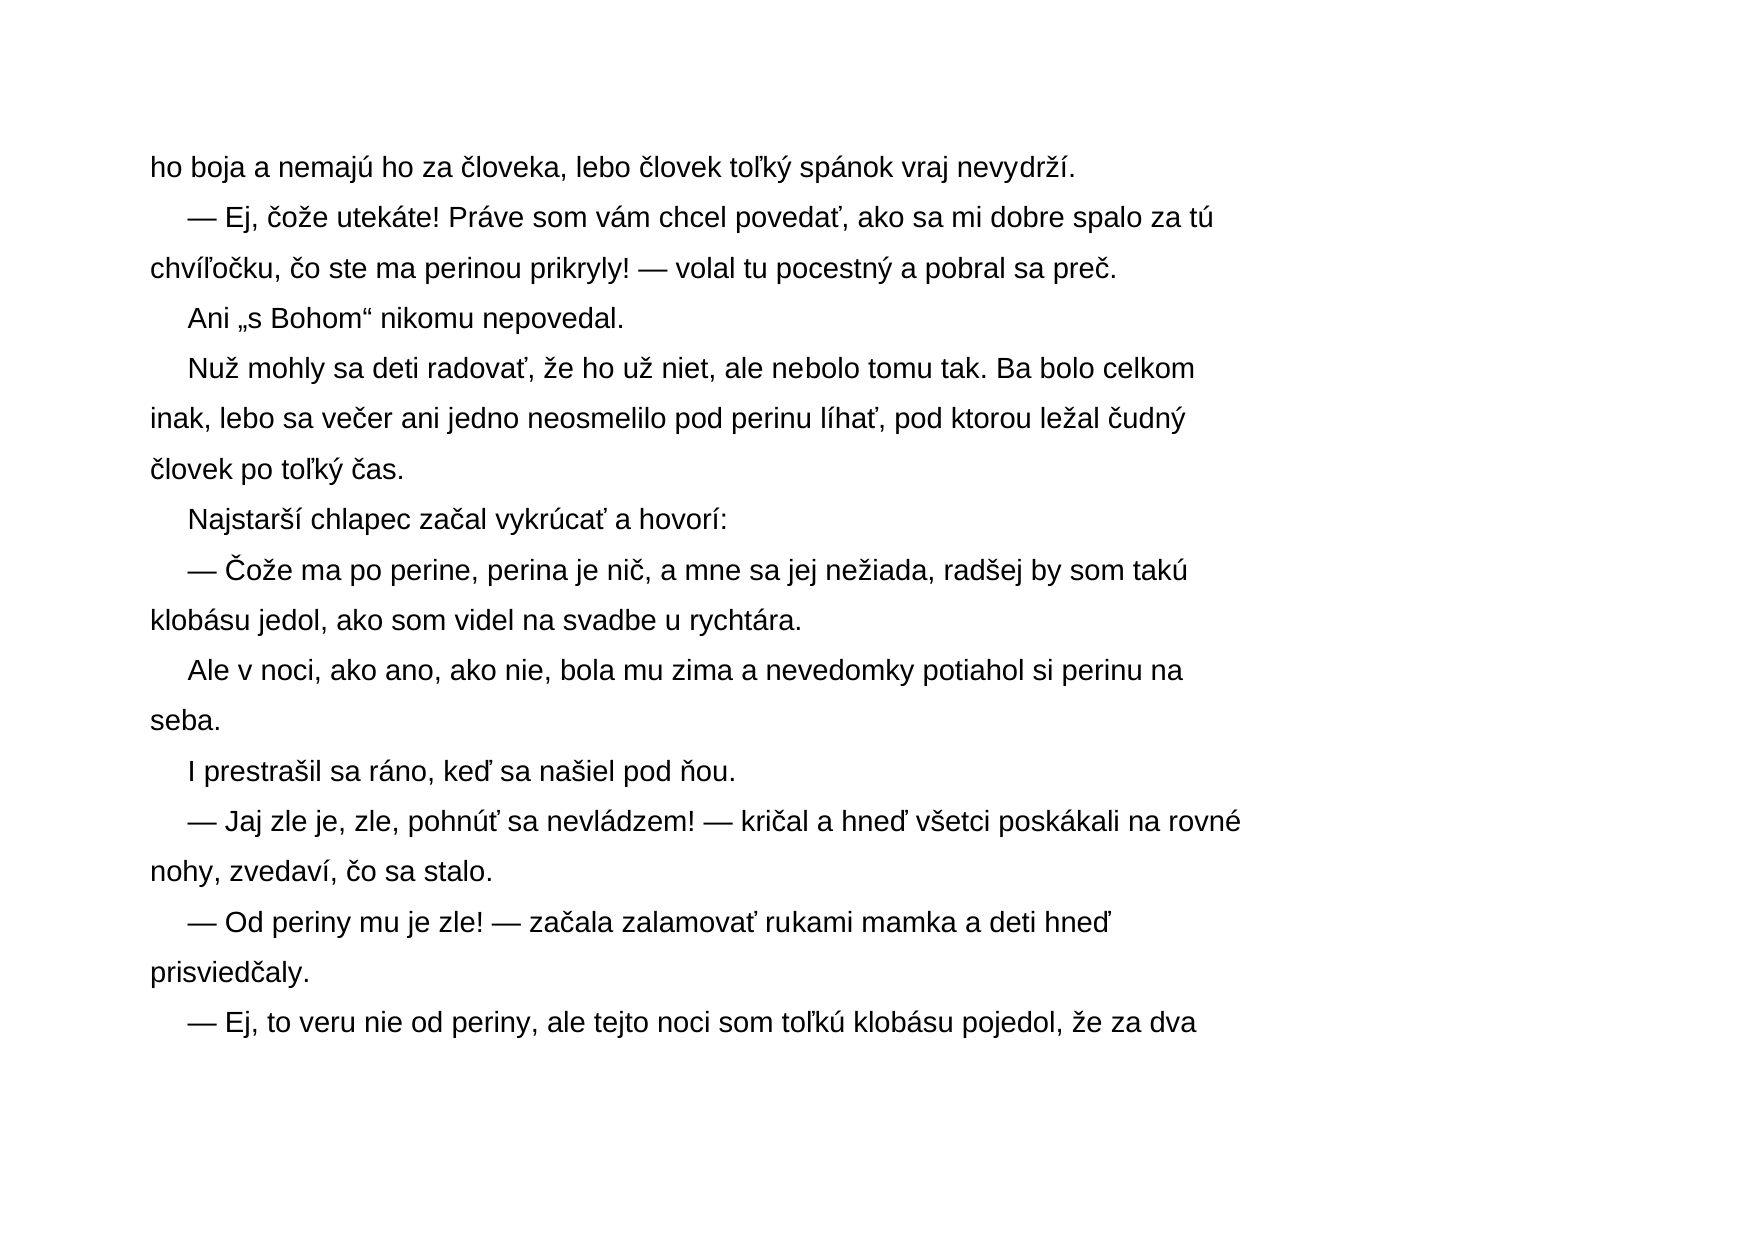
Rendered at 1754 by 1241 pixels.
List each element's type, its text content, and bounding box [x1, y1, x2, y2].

text ho boja a nemajú ho za človeka, lebo človek toľký spánok vraj nevy­drží. [150, 150, 1243, 183]
text Nuž mohly sa deti radovať, že ho už niet, ale ne­bolo tomu tak. Ba bolo celkom inak, lebo sa večer ani jedno neosmelilo pod perinu líhať, pod ktorou ležal čudný človek po toľký čas. [150, 351, 1243, 485]
text Ale v noci, ako ano, ako nie, bola mu zima a nevedomky potiahol si perinu na seba. [150, 653, 1243, 737]
text — Ej, čože utekáte! Práve som vám chcel povedať, ako sa mi dobre spalo za tú chvíľočku, čo ste ma pe­rinou prikryly! — volal tu pocestný a pobral sa preč. [150, 200, 1243, 284]
text I prestrašil sa ráno, keď sa našiel pod ňou. [150, 754, 1243, 787]
text Najstarší chlapec začal vykrúcať a hovorí: [150, 502, 1243, 536]
text — Čože ma po perine, perina je nič, a mne sa jej nežiada, radšej by som takú klobásu jedol, ako som videl na svadbe u rychtára. [150, 552, 1243, 636]
text — Od periny mu je zle! — začala zalamovať ru­kami mamka a deti hneď prisviedčaly. [150, 905, 1243, 988]
text — Ej, to veru nie od periny, ale tejto noci som toľkú klobásu pojedol, že za dva [150, 1005, 1243, 1039]
text — Jaj zle je, zle, pohnúť sa nevládzem! — kričal a hneď všetci poskákali na rovné nohy, zvedaví, čo sa stalo. [150, 804, 1243, 888]
text Ani „s Bohom“ nikomu nepovedal. [150, 301, 1243, 334]
